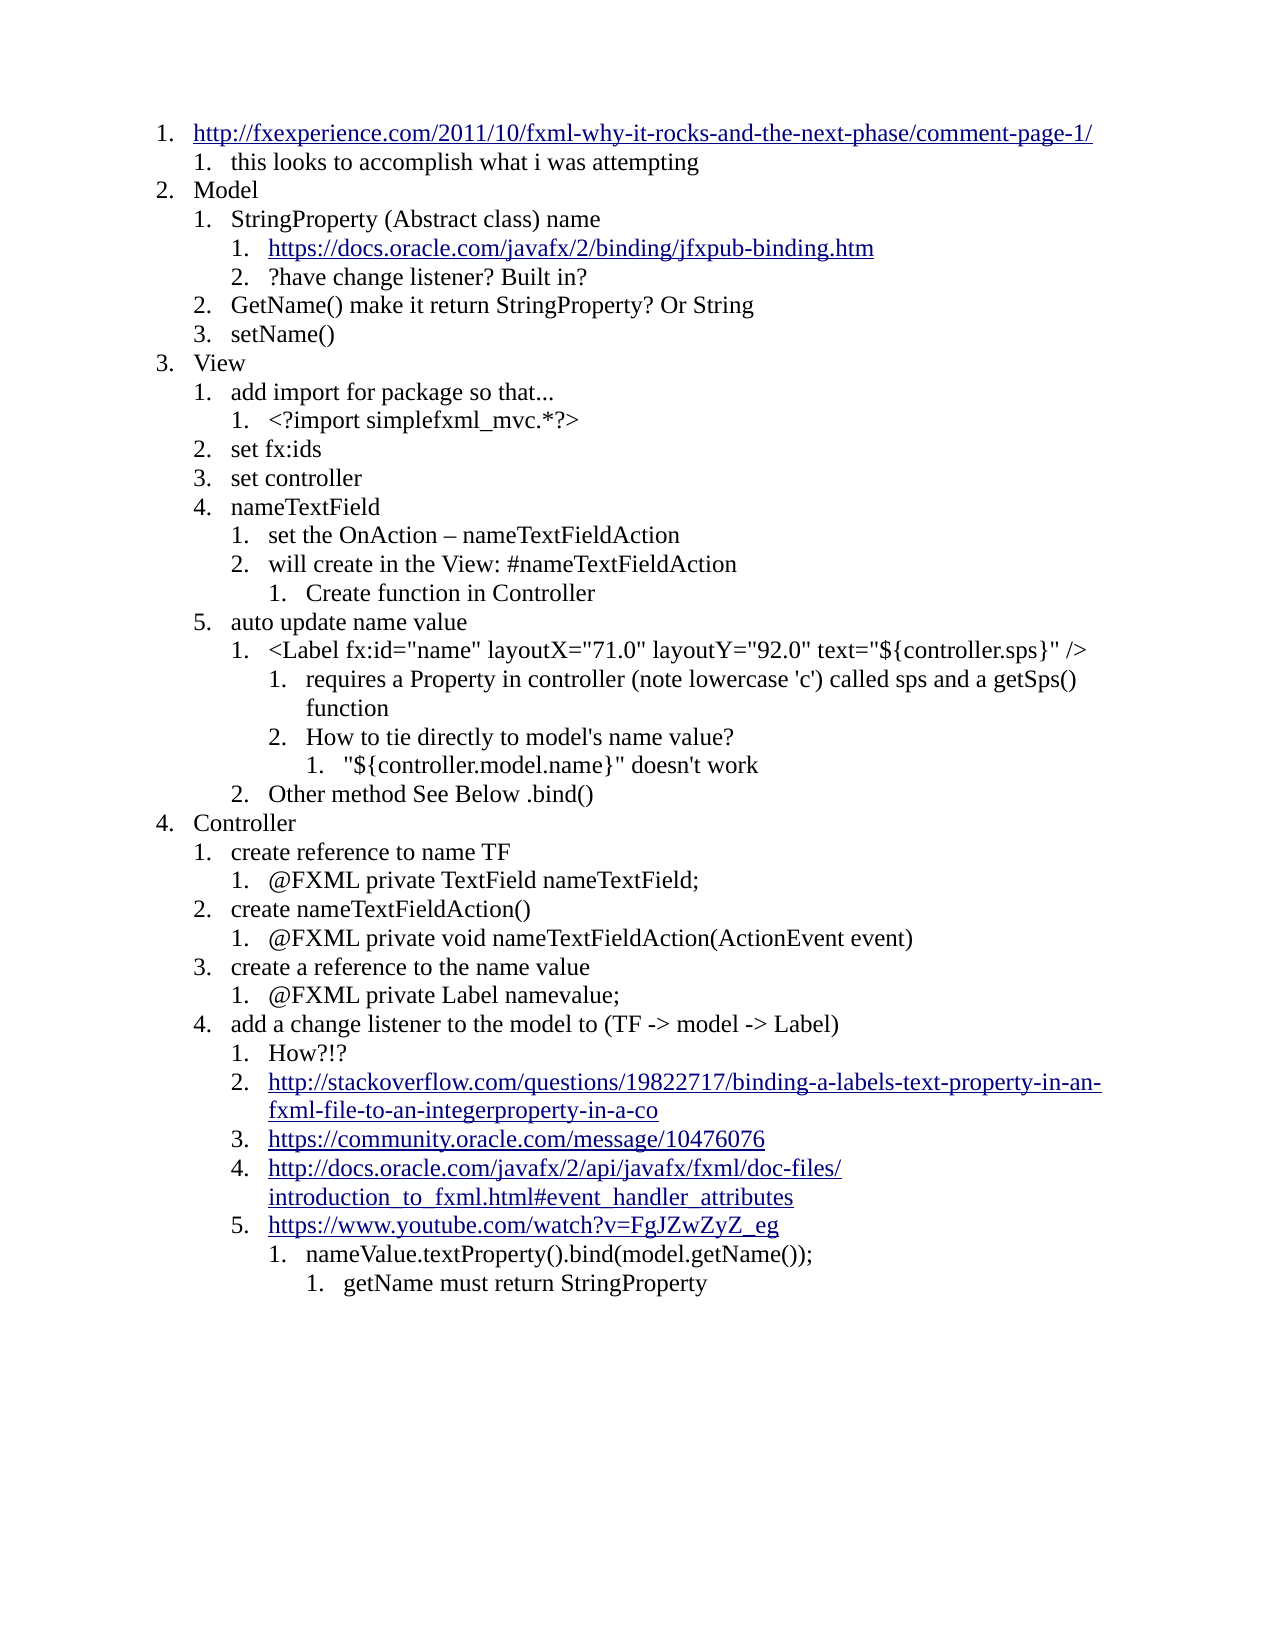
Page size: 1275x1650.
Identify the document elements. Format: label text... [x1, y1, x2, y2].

list requires a Property in controller (note lowercase 'c') called sps and a getSps() function [268, 664, 1157, 722]
list <Label fx:id="name" layoutX="71.0" layoutY="92.0" text="${controller.sps}" /> [231, 636, 1157, 664]
list StringProperty (Abstract class) name [193, 204, 1157, 233]
list <?import simplefxml_mvc.*?> [231, 406, 1157, 434]
list http://docs.oracle.com/javafx/2/api/javafx/fxml/doc-files/introduction_to_fxml.html#event_handler_attributes [231, 1153, 1157, 1211]
list Other method See Below .bind() [231, 779, 1157, 808]
list GetName() make it return StringProperty? Or String [193, 291, 1157, 319]
list ?have change listener? Built in? [231, 262, 1157, 291]
list Model [156, 176, 1157, 204]
list set the OnAction – nameTextFieldAction [231, 521, 1157, 549]
list http://fxexperience.com/2011/10/fxml-why-it-rocks-and-the-next-phase/comment-page-1/ [156, 118, 1157, 147]
list https://docs.oracle.com/javafx/2/binding/jfxpub-binding.htm [231, 233, 1157, 262]
list setName() [193, 319, 1157, 348]
list this looks to accomplish what i was attempting [193, 147, 1157, 176]
list create nameTextFieldAction() [193, 894, 1157, 923]
list How?!? [231, 1038, 1157, 1067]
list https://www.youtube.com/watch?v=FgJZwZyZ_eg [231, 1211, 1157, 1239]
list add import for package so that... [193, 377, 1157, 406]
list add a change listener to the model to (TF -> model -> Label) [193, 1009, 1157, 1038]
list How to tie directly to model's name value? [268, 722, 1157, 751]
list auto update name value [193, 607, 1157, 636]
list @FXML private TextField nameTextField; [231, 866, 1157, 894]
list http://stackoverflow.com/questions/19822717/binding-a-labels-text-property-in-an-fxml-file-to-an-integerproperty-in-a-co [231, 1067, 1157, 1124]
list nameValue.textProperty().bind(model.getName()); [268, 1239, 1157, 1268]
list set controller [193, 463, 1157, 492]
list create reference to name TF [193, 837, 1157, 866]
list nameTextField [193, 492, 1157, 521]
list View [156, 348, 1157, 377]
list @FXML private Label namevalue; [231, 981, 1157, 1009]
list will create in the View: #nameTextFieldAction [231, 549, 1157, 578]
list set fx:ids [193, 434, 1157, 463]
list getName must return StringProperty [306, 1268, 1157, 1297]
list Create function in Controller [268, 578, 1157, 607]
list "${controller.model.name}" doesn't work [306, 751, 1157, 779]
list https://community.oracle.com/message/10476076 [231, 1124, 1157, 1153]
list create a reference to the name value [193, 952, 1157, 981]
list Controller [156, 808, 1157, 837]
list @FXML private void nameTextFieldAction(ActionEvent event) [231, 923, 1157, 952]
